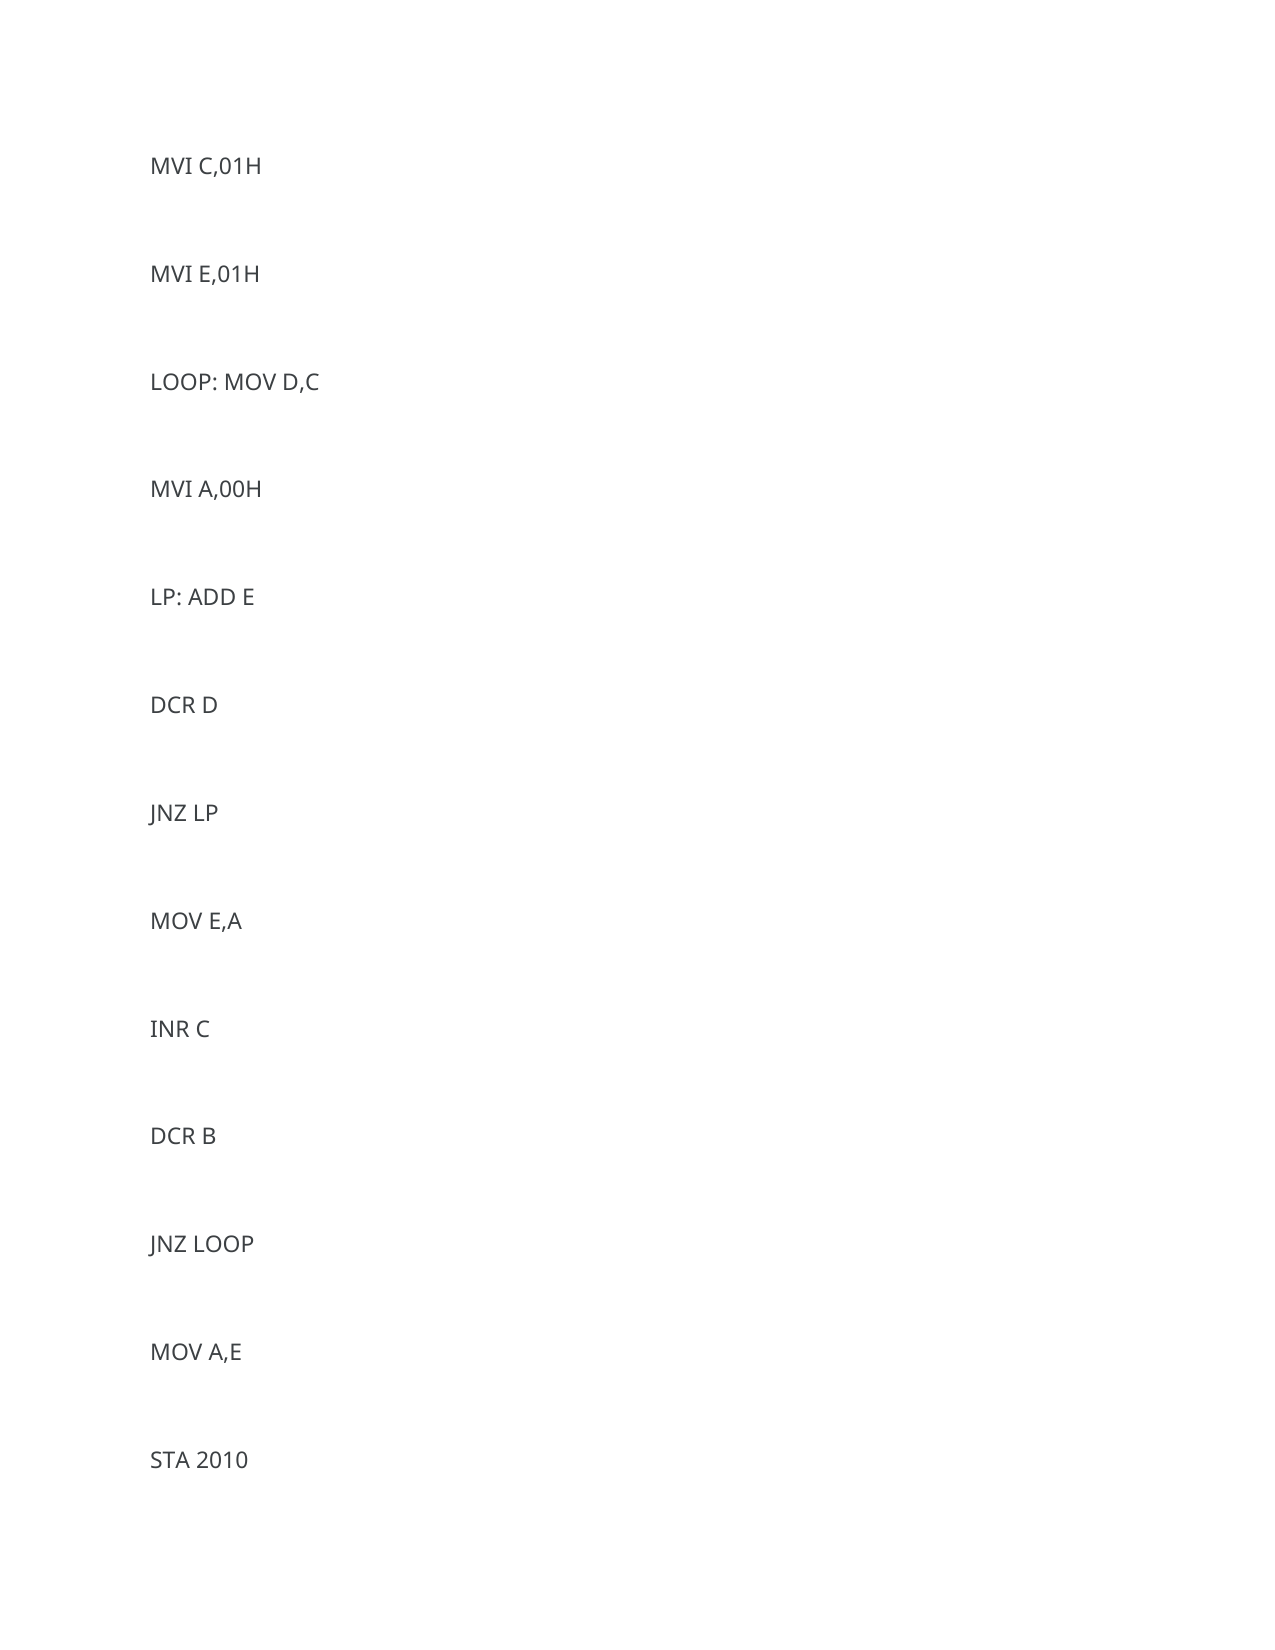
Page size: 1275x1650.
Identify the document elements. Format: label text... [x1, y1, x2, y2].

text MOV E,A [150, 905, 1125, 936]
text MVI E,01H [150, 258, 1125, 289]
text JNZ LP [150, 797, 1125, 828]
text MVI A,00H [150, 473, 1125, 505]
text LOOP: MOV D,C [150, 366, 1125, 397]
text DCR D [150, 689, 1125, 720]
text MVI C,01H [150, 150, 1125, 181]
text DCR B [150, 1120, 1125, 1152]
text JNZ LOOP [150, 1228, 1125, 1259]
text STA 2010 [150, 1444, 1125, 1475]
text MOV A,E [150, 1336, 1125, 1367]
text INR C [150, 1012, 1125, 1044]
text LP: ADD E [150, 581, 1125, 612]
